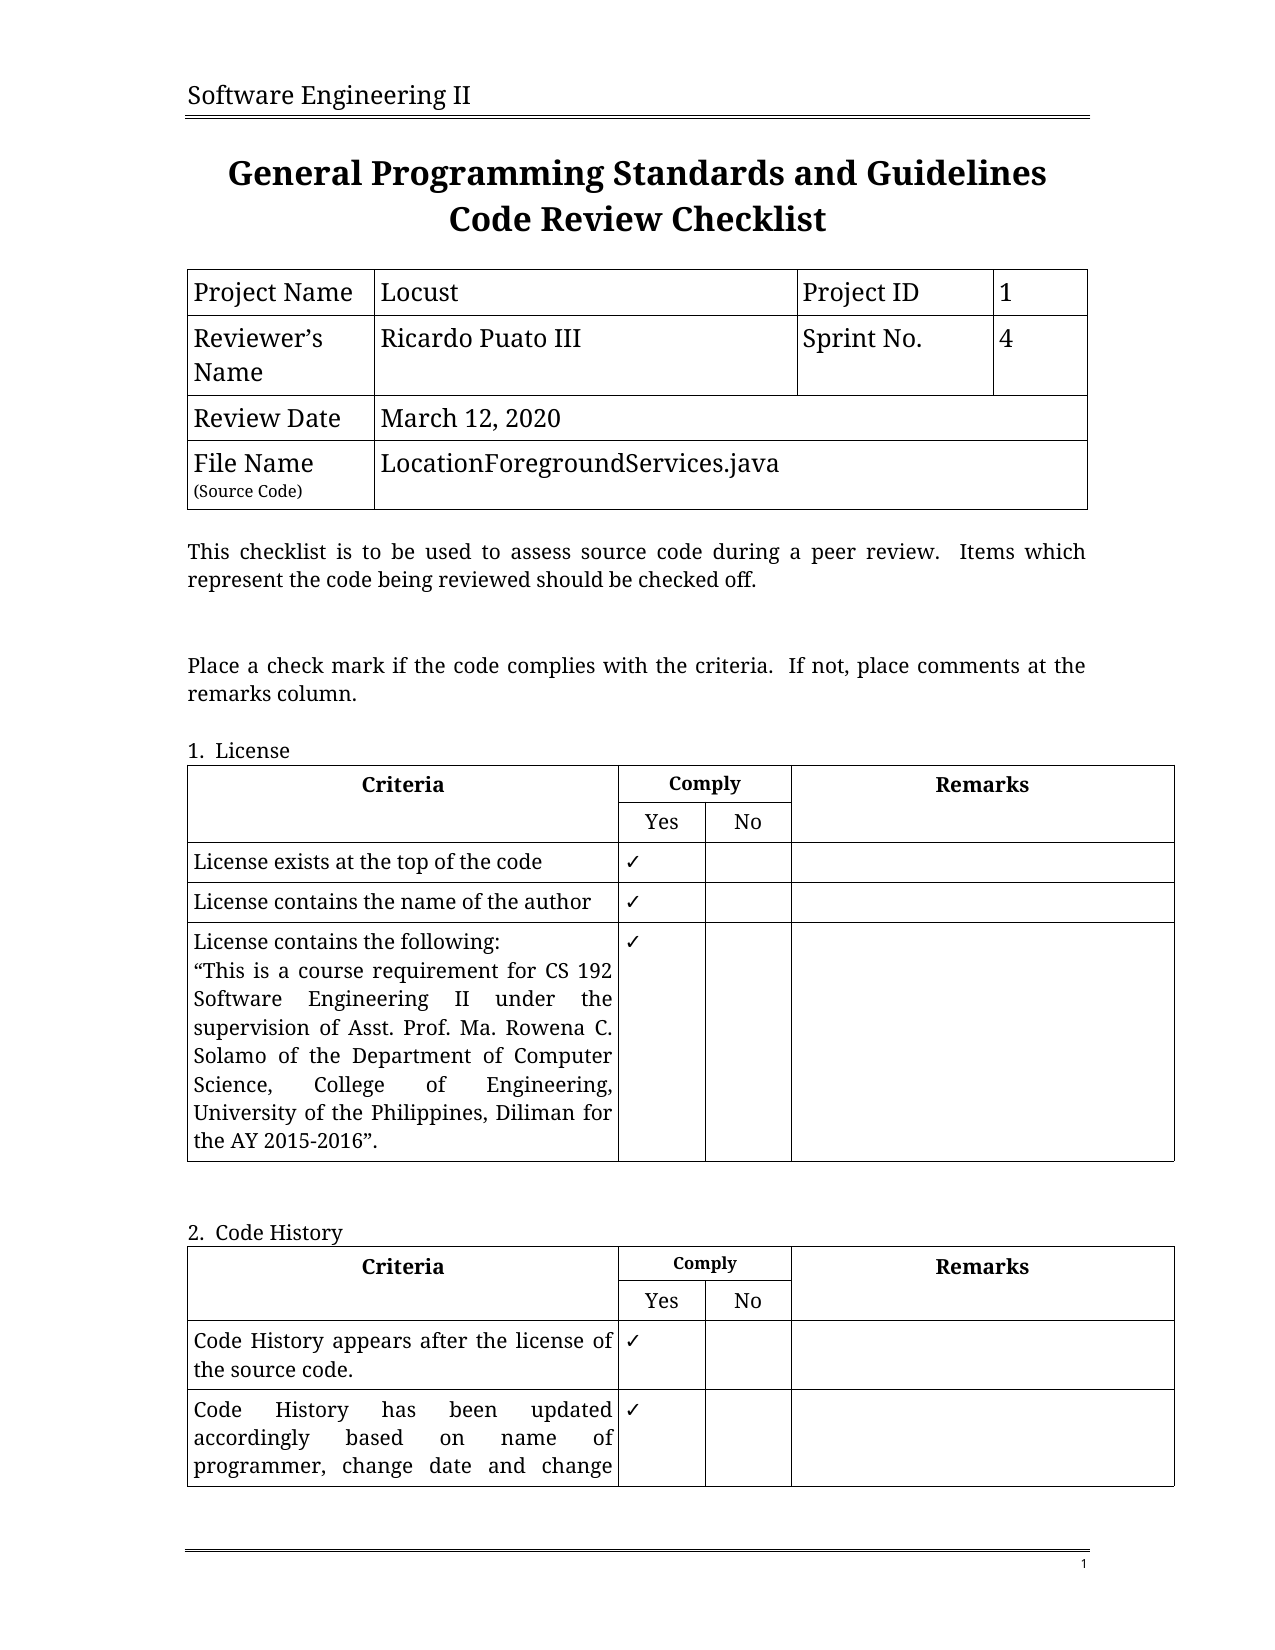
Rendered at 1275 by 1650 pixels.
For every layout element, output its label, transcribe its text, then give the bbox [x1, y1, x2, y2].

table_header Remarks [792, 766, 1174, 842]
table_cell No [706, 803, 791, 842]
table_cell No [706, 1281, 791, 1320]
table_cell [706, 843, 791, 882]
table_cell LocationForegroundServices.java [375, 441, 1087, 508]
table_header Criteria [188, 1247, 618, 1320]
table_cell Code History appears after the license of the source code. [188, 1321, 618, 1389]
table_cell File Name (Source Code) [188, 441, 374, 508]
table_cell [792, 1390, 1174, 1486]
table_cell [792, 1321, 1174, 1389]
table_cell [706, 923, 791, 1161]
table_cell License contains the following: “This is a course requirement for CS 192 Software Engineering II under the supervision of Asst. Prof. Ma. Rowena C. Solamo of the Department of Computer Science, College of Engineering, University of the Philippines, Diliman for the AY 2015-2016”. [188, 923, 618, 1161]
table_cell [792, 923, 1174, 1161]
text Place a check mark if the code complies with the criteria. If not, place comments at the remarks column. [187, 651, 1087, 708]
table_header Criteria [188, 766, 618, 842]
text 1. License [187, 736, 1087, 764]
text 2. Code History [187, 1218, 1087, 1246]
table_cell Yes [619, 803, 705, 842]
table_cell [792, 843, 1174, 882]
table_header Comply [619, 1247, 791, 1280]
table_cell ✓ [619, 923, 705, 1161]
table_cell License exists at the top of the code [188, 843, 618, 882]
table_cell [706, 1321, 791, 1389]
table_cell March 12, 2020 [375, 396, 1087, 440]
table_header 1 [994, 270, 1087, 315]
table_header Project Name [188, 270, 374, 315]
table_header Comply [619, 766, 791, 802]
table_cell Code History has been updated accordingly based on name of programmer, change date and change [188, 1390, 618, 1486]
table_cell Ricardo Puato III [375, 316, 797, 394]
table_cell Review Date [188, 396, 374, 440]
table_header Remarks [792, 1247, 1174, 1320]
table_cell Sprint No. [798, 316, 993, 394]
table_cell Yes [619, 1281, 705, 1320]
table_cell License contains the name of the author [188, 883, 618, 922]
table_cell ✓ [619, 1321, 705, 1389]
table_header Project ID [798, 270, 993, 315]
table_cell 4 [994, 316, 1087, 394]
text This checklist is to be used to assess source code during a peer review. Items which represent the code being reviewed should be checked off. [187, 537, 1087, 594]
table_cell Reviewer’s Name [188, 316, 374, 394]
table_cell [706, 1390, 791, 1486]
table_cell ✓ [619, 1390, 705, 1486]
table_cell [706, 883, 791, 922]
table_header Locust [375, 270, 797, 315]
table_cell ✓ [619, 843, 705, 882]
table_cell ✓ [619, 883, 705, 922]
table_cell [792, 883, 1174, 922]
text General Programming Standards and Guidelines Code Review Checklist [187, 150, 1087, 241]
